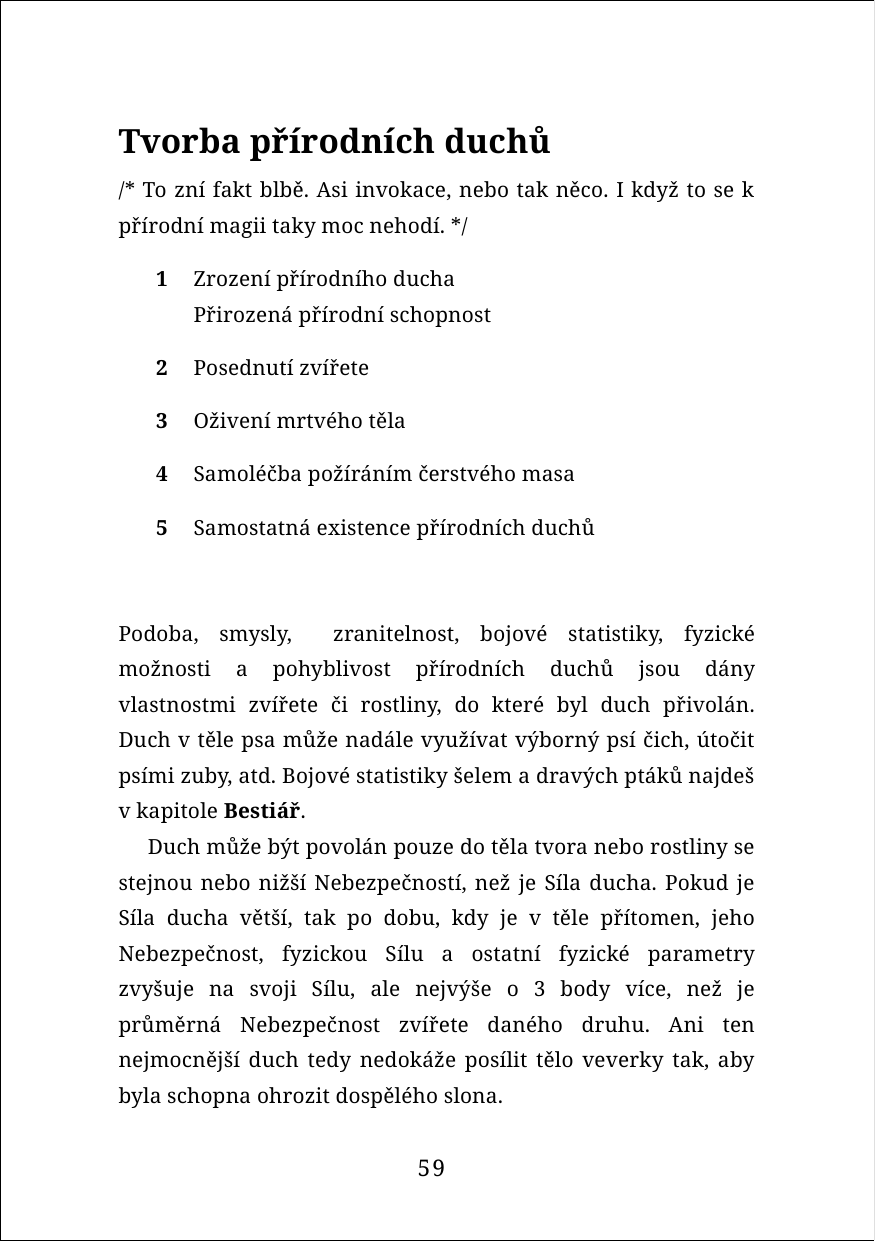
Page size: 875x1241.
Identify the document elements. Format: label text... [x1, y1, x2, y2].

text /* To zní fakt blbě. Asi invokace, nebo tak něco. I když to se k přírodní magii taky moc nehodí. */ [118, 175, 756, 239]
list Samostatná existence přírodních duchů [156, 513, 756, 541]
list Zrození přírodního ducha Přirozená přírodní schopnost [156, 264, 756, 328]
list Oživení mrtvého těla [156, 406, 756, 434]
list Posednutí zvířete [156, 353, 756, 381]
text Podoba, smysly, zranitelnost, bojové statistiky, fyzické možnosti a pohyblivost přírodních duchů jsou dány vlastnostmi zvířete či rostliny, do které byl duch přivolán. Duch v těle psa může nadále využívat výborný psí čich, útočit psími zuby, atd. Bojové statistiky šelem a dravých ptáků najdeš v kapitole Bestiář. Duch může být povolán pouze do těla tvora nebo rostliny se stejnou nebo nižší Nebezpečností, než je Síla ducha. Pokud je Síla ducha větší, tak po dobu, kdy je v těle přítomen, jeho Nebezpečnost, fyzickou Sílu a ostatní fyzické parametry zvyšuje na svoji Sílu, ale nejvýše o 3 body více, než je průměrná Nebezpečnost zvířete daného druhu. Ani ten nejmocnější duch tedy nedokáže posílit tělo veverky tak, aby byla schopna ohrozit dospělého slona. [118, 619, 756, 1109]
list Samoléčba požíráním čerstvého masa [156, 459, 756, 488]
subtitle Tvorba přírodních duchů [118, 118, 756, 164]
